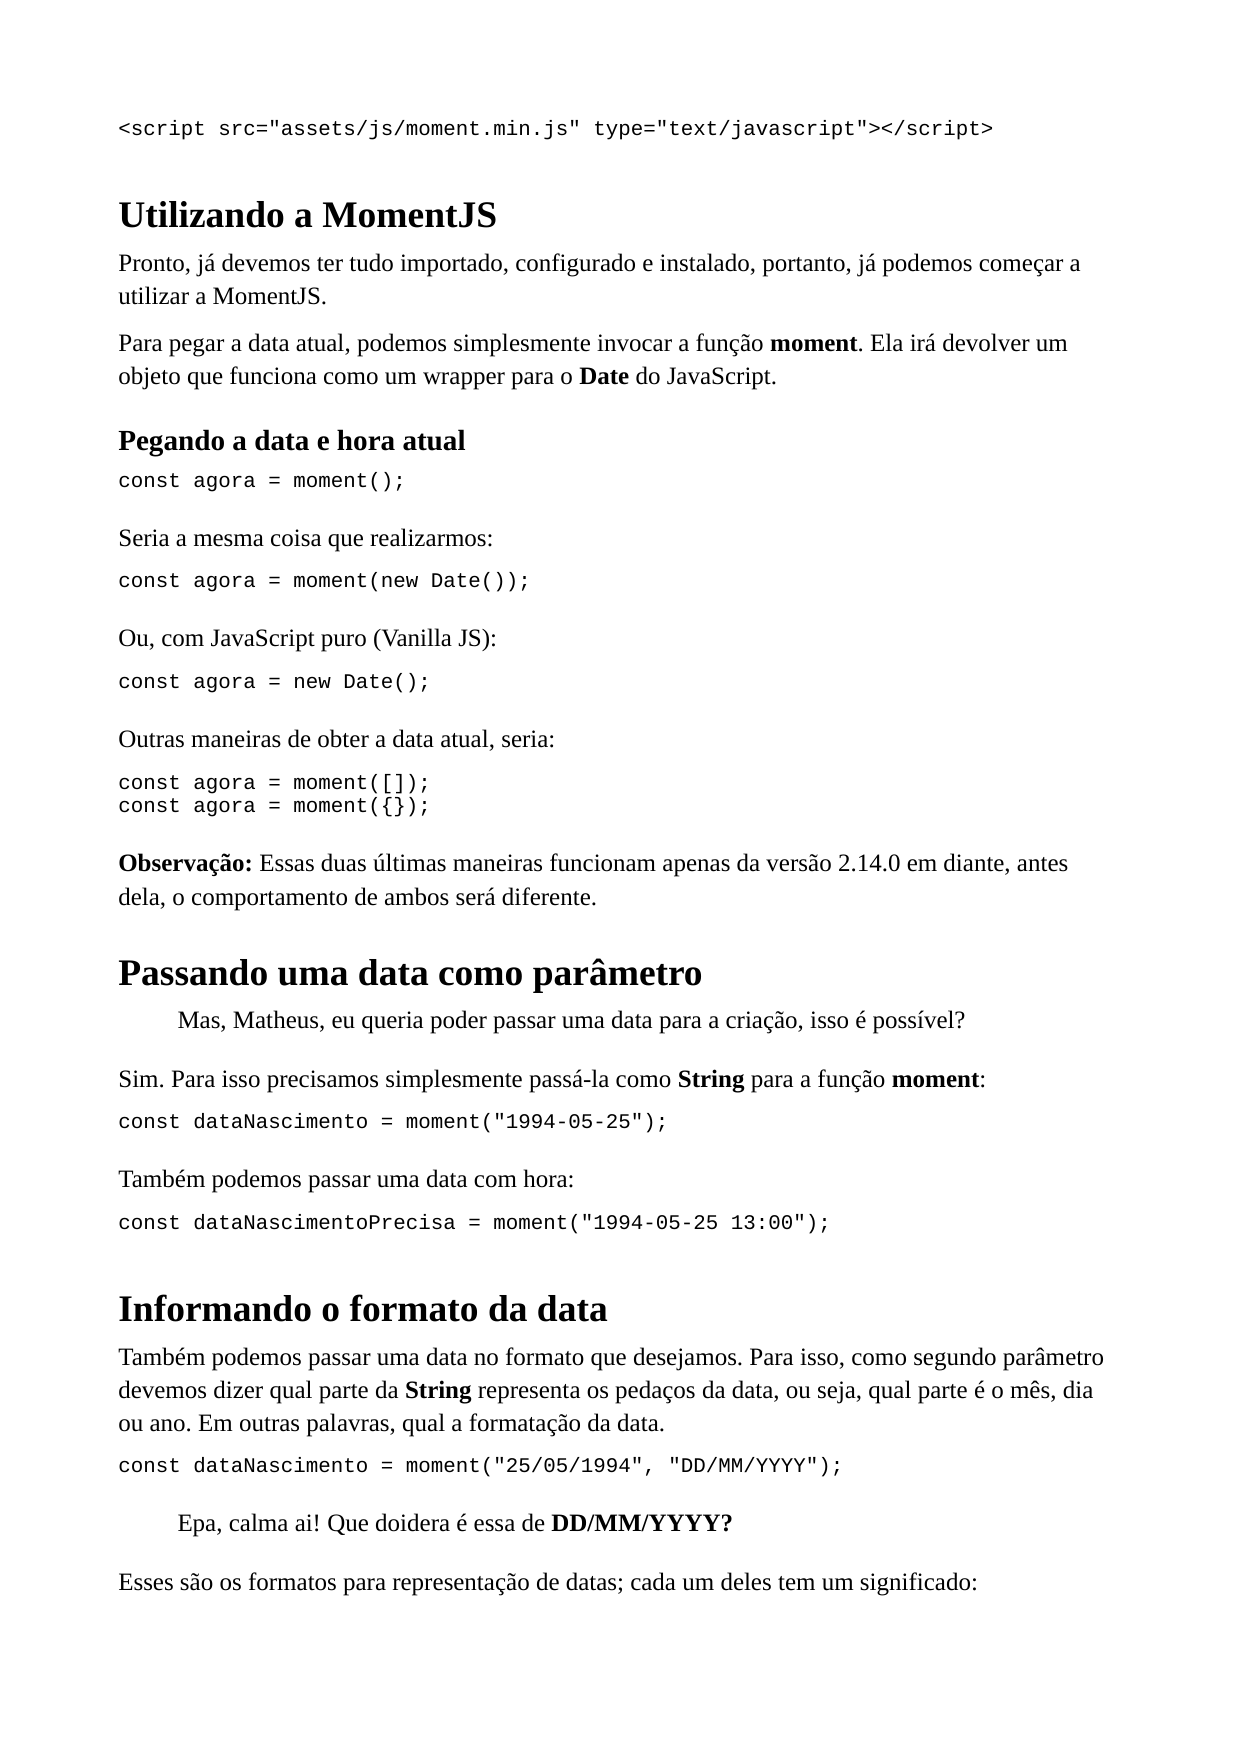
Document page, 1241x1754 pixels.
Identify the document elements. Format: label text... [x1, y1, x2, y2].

subtitle Utilizando a MomentJS [118, 192, 1122, 235]
text const agora = moment({}); [118, 795, 1122, 819]
text Também podemos passar uma data com hora: [118, 1164, 1122, 1193]
text Mas, Matheus, eu queria poder passar uma data para a criação, isso é possível? [177, 1006, 1063, 1034]
text Epa, calma ai! Que doidera é essa de DD/MM/YYYY? [177, 1508, 1063, 1537]
text const dataNascimento = moment("1994-05-25"); [118, 1111, 1122, 1135]
text Seria a mesma coisa que realizarmos: [118, 523, 1122, 551]
text Observação: Essas duas últimas maneiras funcionam apenas da versão 2.14.0 em diante, antes dela, o comportamento de ambos será diferente. [118, 848, 1122, 910]
text Pronto, já devemos ter tudo importado, configurado e instalado, portanto, já podemos começar a utilizar a MomentJS. [118, 248, 1122, 309]
text Para pegar a data atual, podemos simplesmente invocar a função moment. Ela irá devolver um objeto que funciona como um wrapper para o Date do JavaScript. [118, 328, 1122, 390]
text Ou, com JavaScript puro (Vanilla JS): [118, 623, 1122, 652]
text Também podemos passar uma data no formato que desejamos. Para isso, como segundo parâmetro devemos dizer qual parte da String representa os pedaços da data, ou seja, qual parte é o mês, dia ou ano. Em outras palavras, qual a formatação da data. [118, 1342, 1122, 1437]
subtitle Pegando a data e hora atual [118, 423, 1122, 457]
subtitle Passando uma data como parâmetro [118, 950, 1122, 993]
text Sim. Para isso precisamos simplesmente passá-la como String para a função moment: [118, 1064, 1122, 1093]
text const agora = new Date(); [118, 671, 1122, 695]
text const agora = moment([]); [118, 772, 1122, 795]
text Outras maneiras de obter a data atual, seria: [118, 724, 1122, 753]
text const dataNascimentoPrecisa = moment("1994-05-25 13:00"); [118, 1212, 1122, 1236]
text const agora = moment(); [118, 469, 1122, 493]
text <script src="assets/js/moment.min.js" type="text/javascript"></script> [118, 118, 1122, 142]
subtitle Informando o formato da data [118, 1286, 1122, 1329]
text const agora = moment(new Date()); [118, 570, 1122, 594]
text Esses são os formatos para representação de datas; cada um deles tem um significado: [118, 1567, 1122, 1596]
text const dataNascimento = moment("25/05/1994", "DD/MM/YYYY"); [118, 1455, 1122, 1479]
